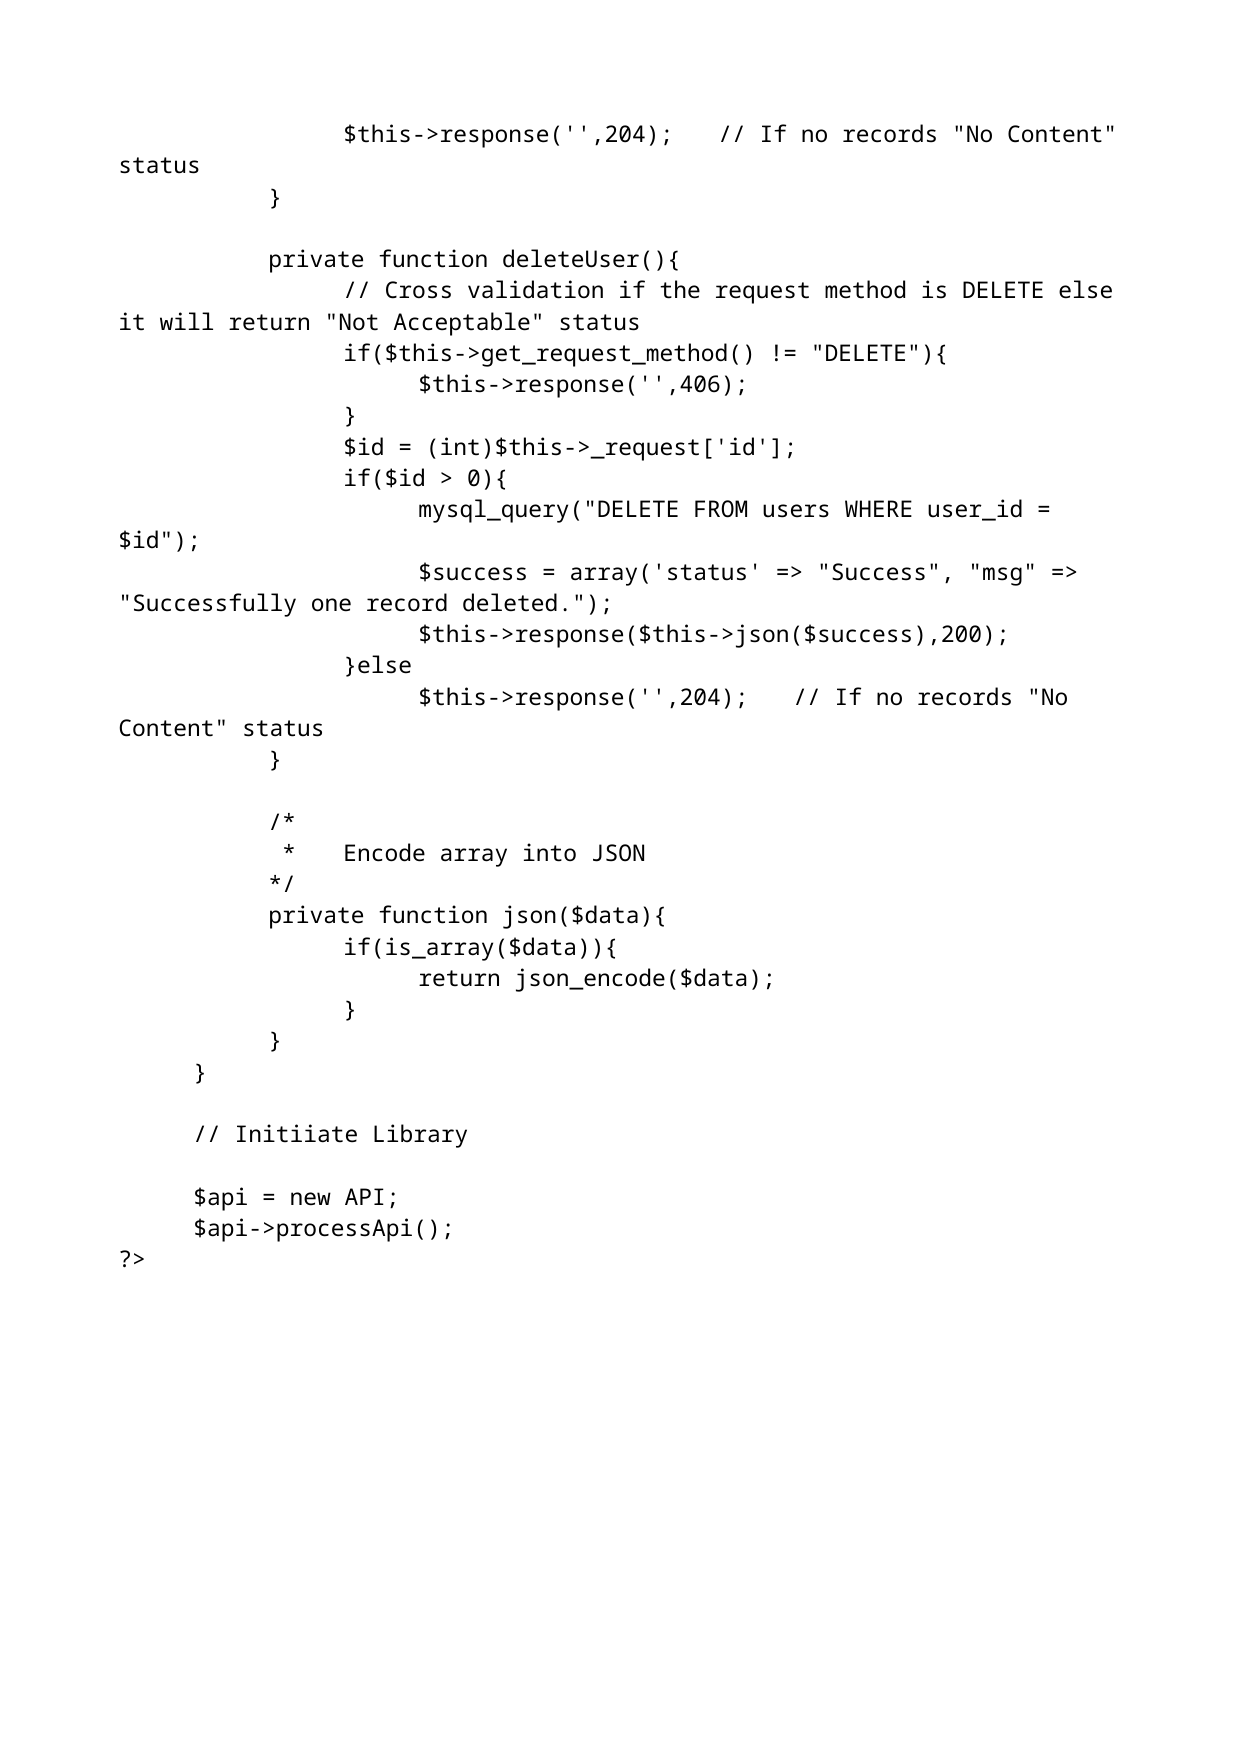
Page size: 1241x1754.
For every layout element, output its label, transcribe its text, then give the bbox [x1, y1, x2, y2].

text ?> [118, 1243, 1122, 1274]
text $api->processApi(); [118, 1212, 1122, 1243]
text if(is_array($data)){ [118, 931, 1122, 962]
text if($this->get_request_method() != "DELETE"){ [118, 337, 1122, 368]
text $this->response('',204); // If no records "No Content" status [118, 118, 1122, 181]
text // Initiiate Library [118, 1118, 1122, 1149]
text /* [118, 806, 1122, 837]
text $this->response('',204); // If no records "No Content" status [118, 681, 1122, 743]
text } [118, 181, 1122, 212]
text } [118, 993, 1122, 1024]
text if($id > 0){ [118, 462, 1122, 493]
text // Cross validation if the request method is DELETE else it will return "Not Acceptable" status [118, 274, 1122, 337]
text private function json($data){ [118, 899, 1122, 931]
text }else [118, 649, 1122, 681]
text mysql_query("DELETE FROM users WHERE user_id = $id"); [118, 493, 1122, 556]
text $id = (int)$this->_request['id']; [118, 431, 1122, 462]
text */ [118, 868, 1122, 899]
text return json_encode($data); [118, 962, 1122, 993]
text } [118, 1056, 1122, 1087]
text $this->response($this->json($success),200); [118, 618, 1122, 649]
text private function deleteUser(){ [118, 243, 1122, 274]
text * Encode array into JSON [118, 837, 1122, 868]
text $api = new API; [118, 1181, 1122, 1212]
text } [118, 743, 1122, 774]
text $this->response('',406); [118, 368, 1122, 399]
text } [118, 399, 1122, 431]
text } [118, 1024, 1122, 1056]
text $success = array('status' => "Success", "msg" => "Successfully one record deleted."); [118, 556, 1122, 618]
